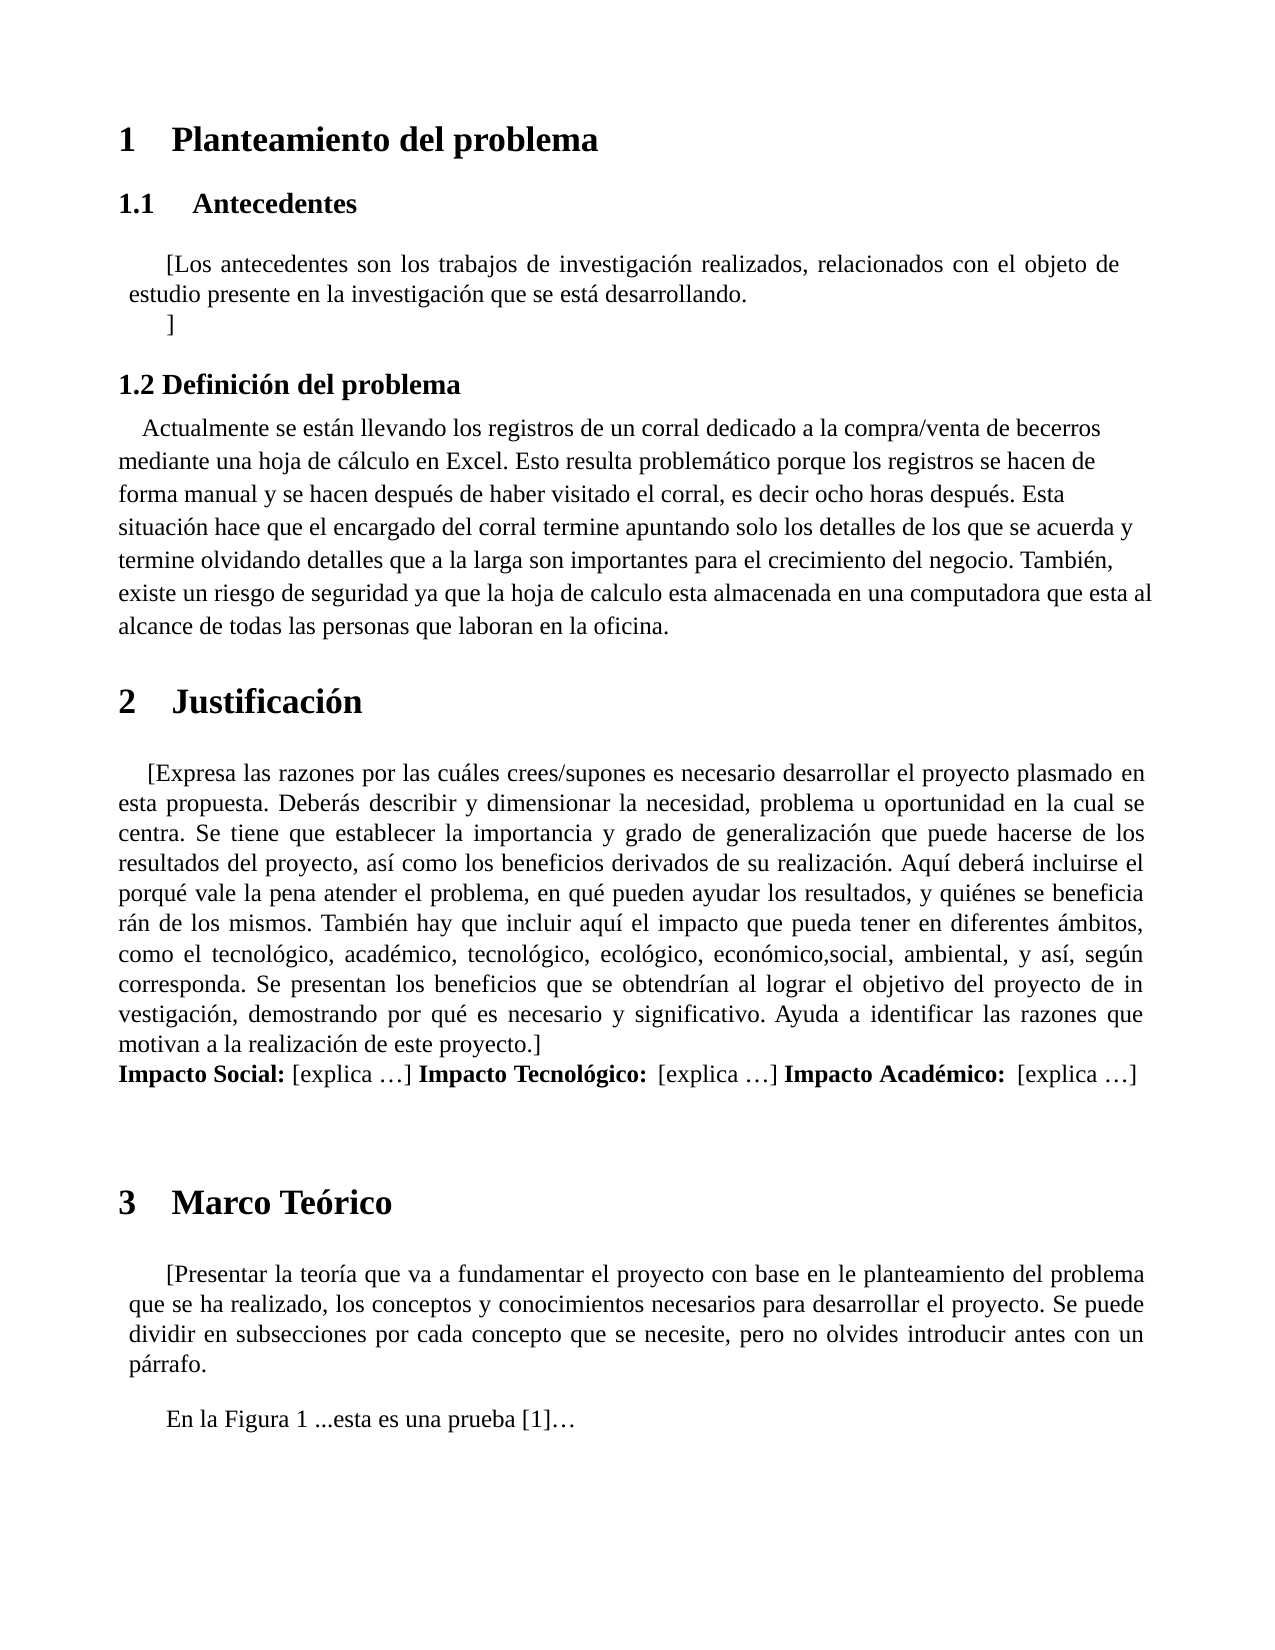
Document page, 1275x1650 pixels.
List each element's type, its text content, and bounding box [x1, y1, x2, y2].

text Impacto Social: [explica …] Impacto Tecnológico: [explica …] Impacto Académico: [explica …] [118, 1059, 1157, 1088]
subtitle 1.1 Antecedentes [118, 186, 1157, 220]
subtitle 1.2 Definición del problema [118, 367, 1157, 401]
text En la Figura 1 ...esta es una prueba [1]… [128, 1404, 1145, 1433]
text [Los antecedentes son los trabajos de investigación realizados, relacionados con el objeto de estudio presente en la investigación que se está desarrollando. [128, 249, 1145, 308]
text [Presentar la teoría que va a fundamentar el proyecto con base en le planteamiento del problema que se ha realizado, los conceptos y conocimientos necesarios para desarrollar el proyecto. Se puede dividir en sub­secciones por cada concepto que se necesite, pero no olvides introducir antes con un párrafo. [128, 1259, 1145, 1378]
subtitle 1 Planteamiento del problema [118, 118, 1157, 159]
text ] [166, 309, 1157, 338]
subtitle 2 Justificación [118, 680, 1157, 721]
text Actualmente se están llevando los registros de un corral dedicado a la compra/venta de becerros mediante una hoja de cálculo en Excel. Esto resulta problemático porque los registros se hacen de forma manual y se hacen después de haber visitado el corral, es decir ocho horas después. Esta situación hace que el encargado del corral termine apuntando solo los detalles de los que se acuerda y termine olvidando detalles que a la larga son importantes para el crecimiento del negocio. También, existe un riesgo de seguridad ya que la hoja de calculo esta almacenada en una computadora que esta al alcance de todas las personas que laboran en la oficina. [118, 413, 1157, 640]
subtitle 3 Marco Teórico [118, 1181, 1157, 1222]
text [Expresa las razones por las cuáles crees/supones es necesario desarrollar el proyecto plasmado en esta propuesta. Deberás describir y dimensionar la necesidad, problema u oportunidad en la cual se centra. Se tiene que establecer la importancia y grado de generalización que puede hacerse de los resultados del proyecto, así como los beneficios derivados de su realización. Aquí deberá incluirse el porqué vale la pena atender el problema, en qué pueden ayudar los resultados, y quiénes se beneficia­ rán de los mismos. También hay que incluir aquí el impacto que pueda tener en diferentes ámbitos, como el tecnológico, académico, tecnológico, ecológico, económico,social, ambiental, y así, según corresponda. Se presentan los beneficios que se obtendrían al lograr el objetivo del proyecto de in­ vestigación, demostrando por qué es necesario y significativo. Ayuda a identificar las razones que motivan a la realización de este proyecto.] [118, 758, 1145, 1058]
